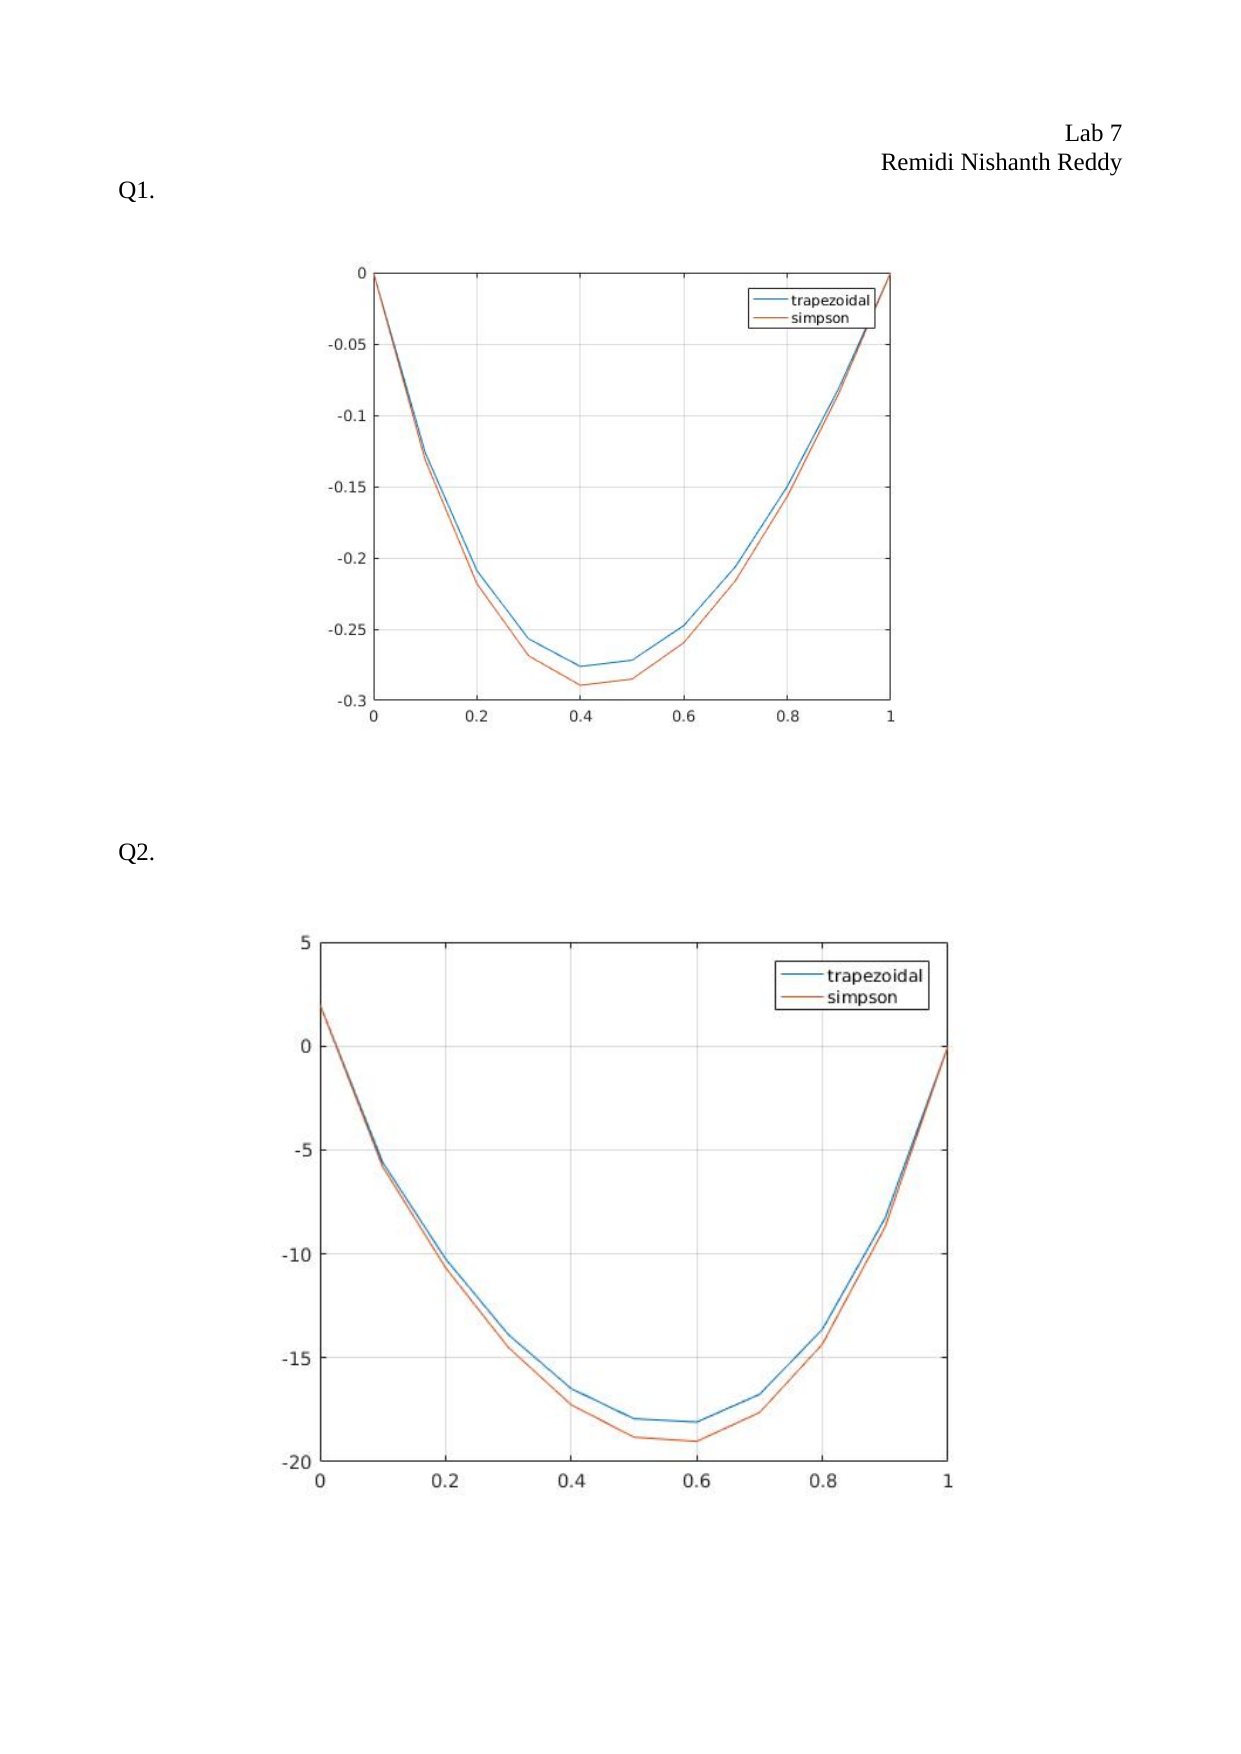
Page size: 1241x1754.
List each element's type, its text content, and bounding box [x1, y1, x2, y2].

text Q2. [118, 837, 1122, 866]
text Remidi Nishanth Reddy [118, 147, 1122, 176]
text Lab 7 [118, 118, 1122, 147]
picture [287, 233, 953, 759]
picture [215, 894, 1025, 1533]
text Q1. [118, 176, 1122, 204]
